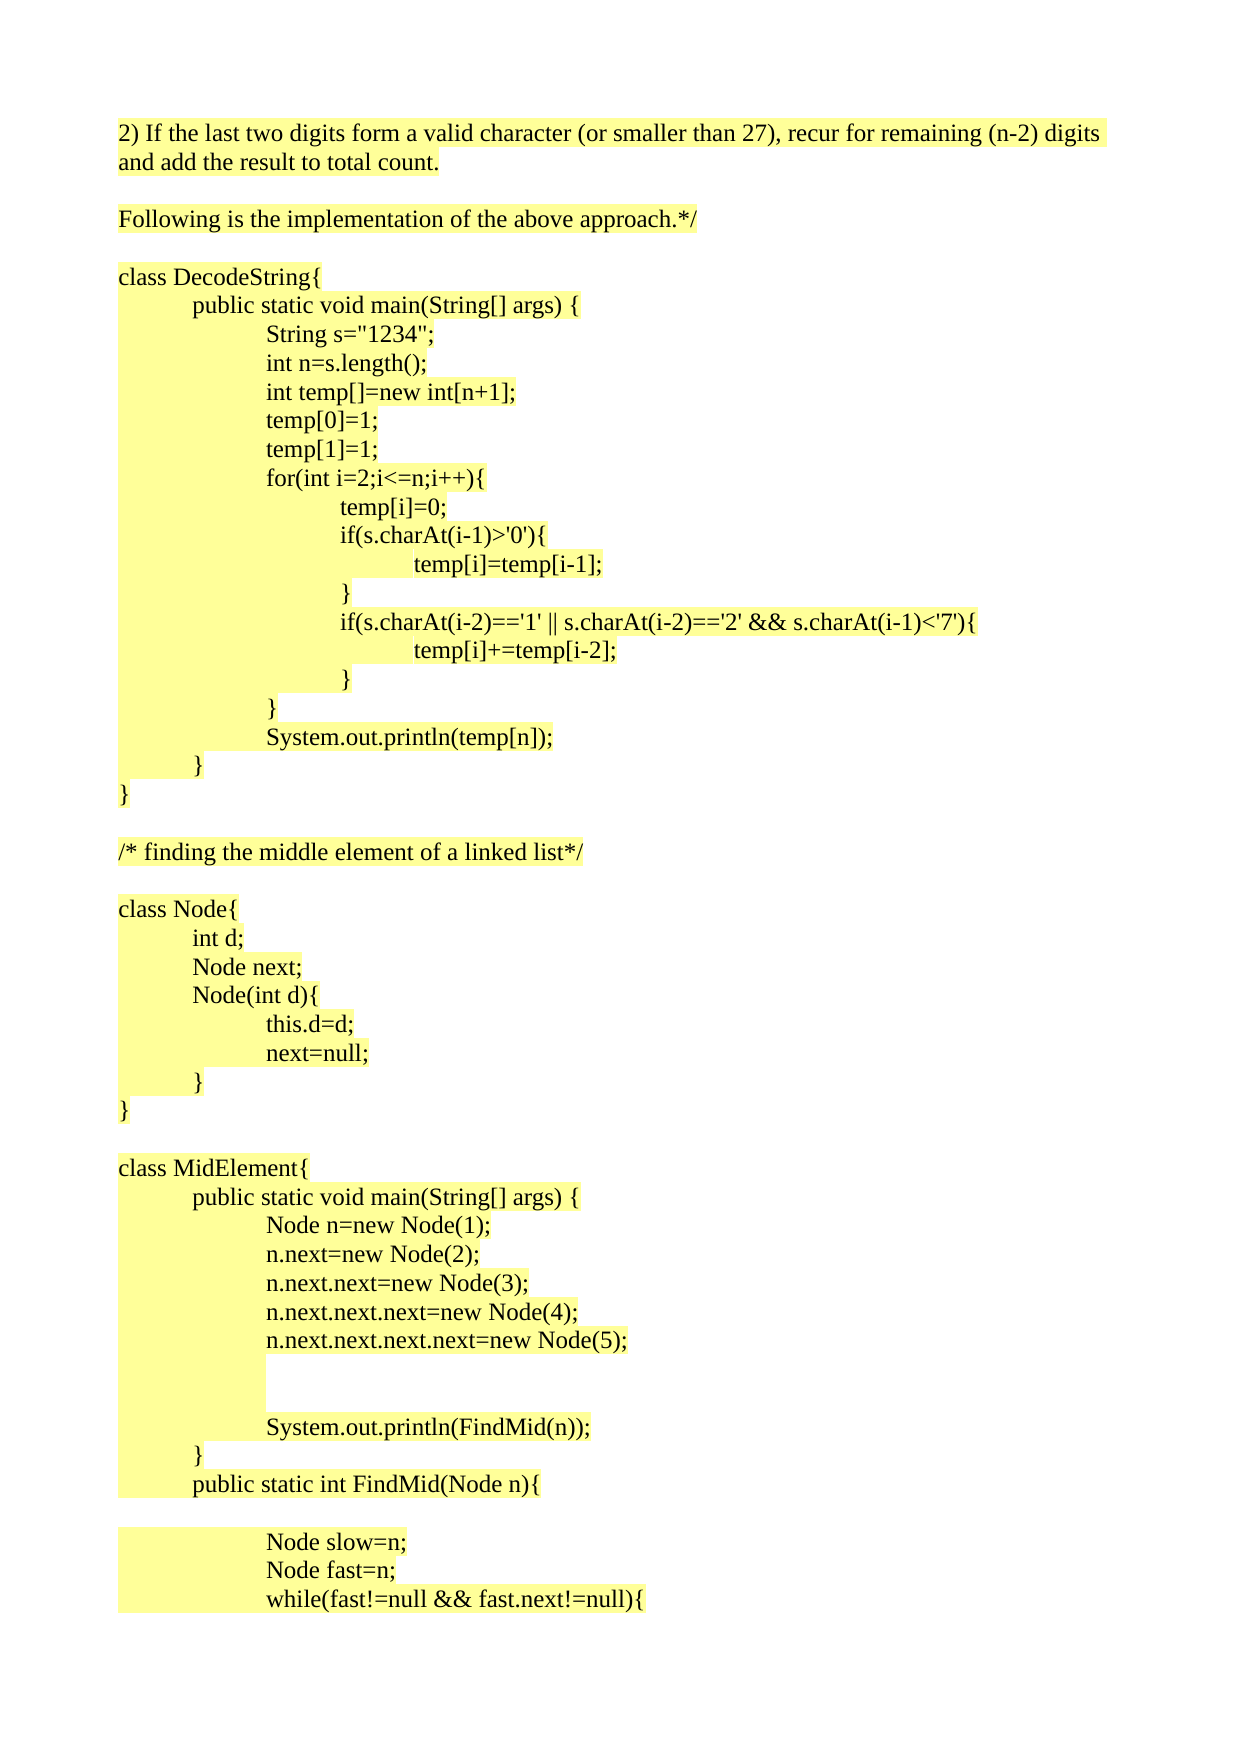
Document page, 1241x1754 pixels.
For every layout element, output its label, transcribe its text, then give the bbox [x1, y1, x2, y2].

text temp[i]=0; [118, 492, 1122, 521]
text Node slow=n; [118, 1527, 1122, 1556]
text } [118, 1067, 1122, 1096]
text int n=s.length(); [118, 348, 1122, 377]
text } [118, 578, 1122, 607]
text } [118, 1441, 1122, 1469]
text Node(int d){ [118, 981, 1122, 1009]
text 2) If the last two digits form a valid character (or smaller than 27), recur for remaining (n-2) digits and add the result to total count. [118, 118, 1122, 176]
text temp[0]=1; [118, 406, 1122, 434]
text int temp[]=new int[n+1]; [118, 377, 1122, 406]
text class Node{ [118, 894, 1122, 923]
text public static int FindMid(Node n){ [118, 1469, 1122, 1498]
text String s="1234"; [118, 319, 1122, 348]
text if(s.charAt(i-1)>'0'){ [118, 521, 1122, 549]
text n.next.next.next.next=new Node(5); [118, 1326, 1122, 1354]
text int d; [118, 923, 1122, 952]
text System.out.println(FindMid(n)); [118, 1412, 1122, 1441]
text } [118, 779, 1122, 808]
text n.next.next.next=new Node(4); [118, 1297, 1122, 1326]
text while(fast!=null && fast.next!=null){ [118, 1584, 1122, 1613]
text class MidElement{ [118, 1153, 1122, 1182]
text public static void main(String[] args) { [118, 1182, 1122, 1211]
text Node next; [118, 952, 1122, 981]
text } [118, 664, 1122, 693]
text temp[1]=1; [118, 434, 1122, 463]
text temp[i]=temp[i-1]; [118, 549, 1122, 578]
text Node fast=n; [118, 1556, 1122, 1584]
text if(s.charAt(i-2)=='1' || s.charAt(i-2)=='2' && s.charAt(i-1)<'7'){ [118, 607, 1122, 636]
text public static void main(String[] args) { [118, 291, 1122, 319]
text temp[i]+=temp[i-2]; [118, 636, 1122, 664]
text System.out.println(temp[n]); [118, 722, 1122, 751]
text } [118, 751, 1122, 779]
text /* finding the middle element of a linked list*/ [118, 837, 1122, 866]
text Node n=new Node(1); [118, 1211, 1122, 1239]
text for(int i=2;i<=n;i++){ [118, 463, 1122, 492]
text next=null; [118, 1038, 1122, 1067]
text this.d=d; [118, 1009, 1122, 1038]
text class DecodeString{ [118, 262, 1122, 291]
text } [118, 1096, 1122, 1124]
text } [118, 693, 1122, 722]
text n.next=new Node(2); [118, 1239, 1122, 1268]
text n.next.next=new Node(3); [118, 1268, 1122, 1297]
text Following is the implementation of the above approach.*/ [118, 204, 1122, 233]
